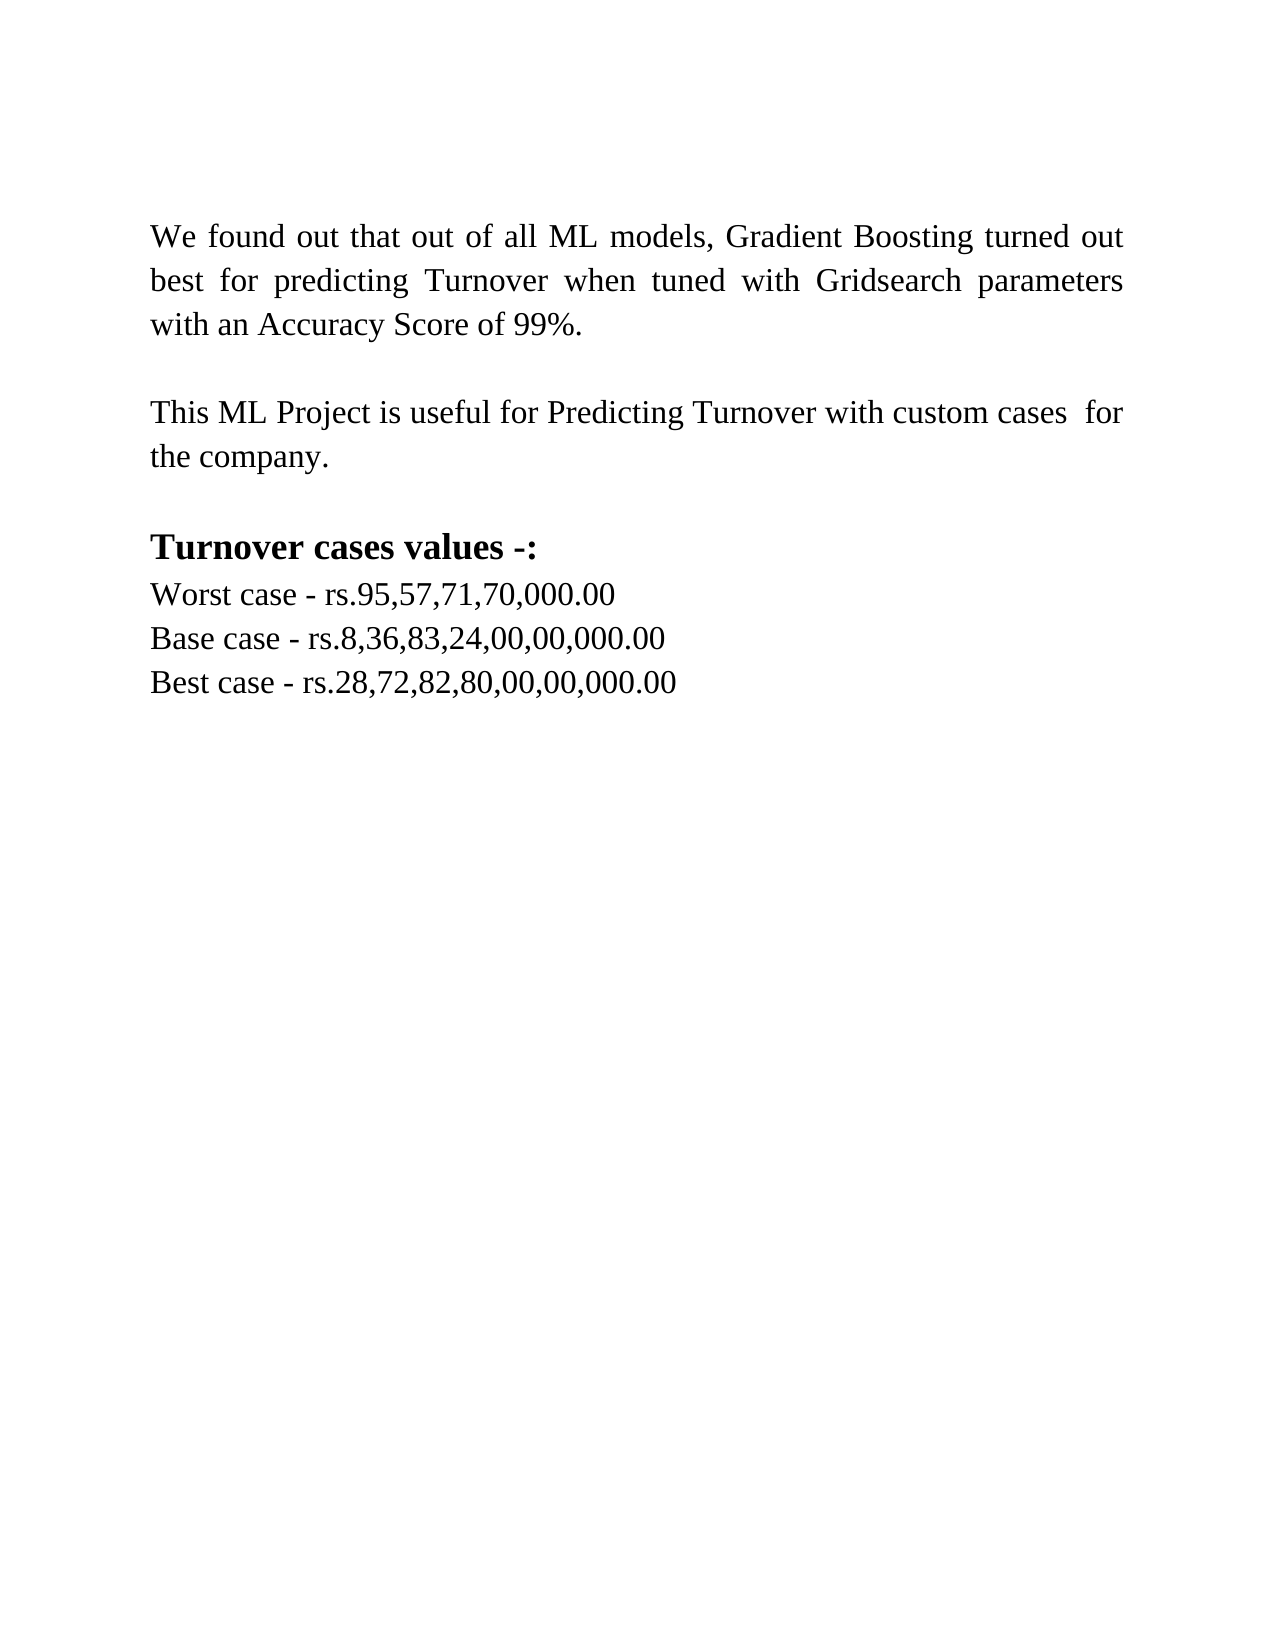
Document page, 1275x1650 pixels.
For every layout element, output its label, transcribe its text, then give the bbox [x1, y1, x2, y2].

text Best case - rs.28,72,82,80,00,00,000.00 [150, 662, 1125, 701]
text Turnover cases values -: [150, 524, 1125, 568]
text Base case - rs.8,36,83,24,00,00,000.00 [150, 618, 1125, 656]
text We found out that out of all ML models, Gradient Boosting turned out best for predicting Turnover when tuned with Gridsearch parameters with an Accuracy Score of 99%. [150, 216, 1125, 342]
text Worst case - rs.95,57,71,70,000.00 [150, 574, 1125, 612]
text This ML Project is useful for Predicting Turnover with custom cases for the company. [150, 392, 1125, 475]
